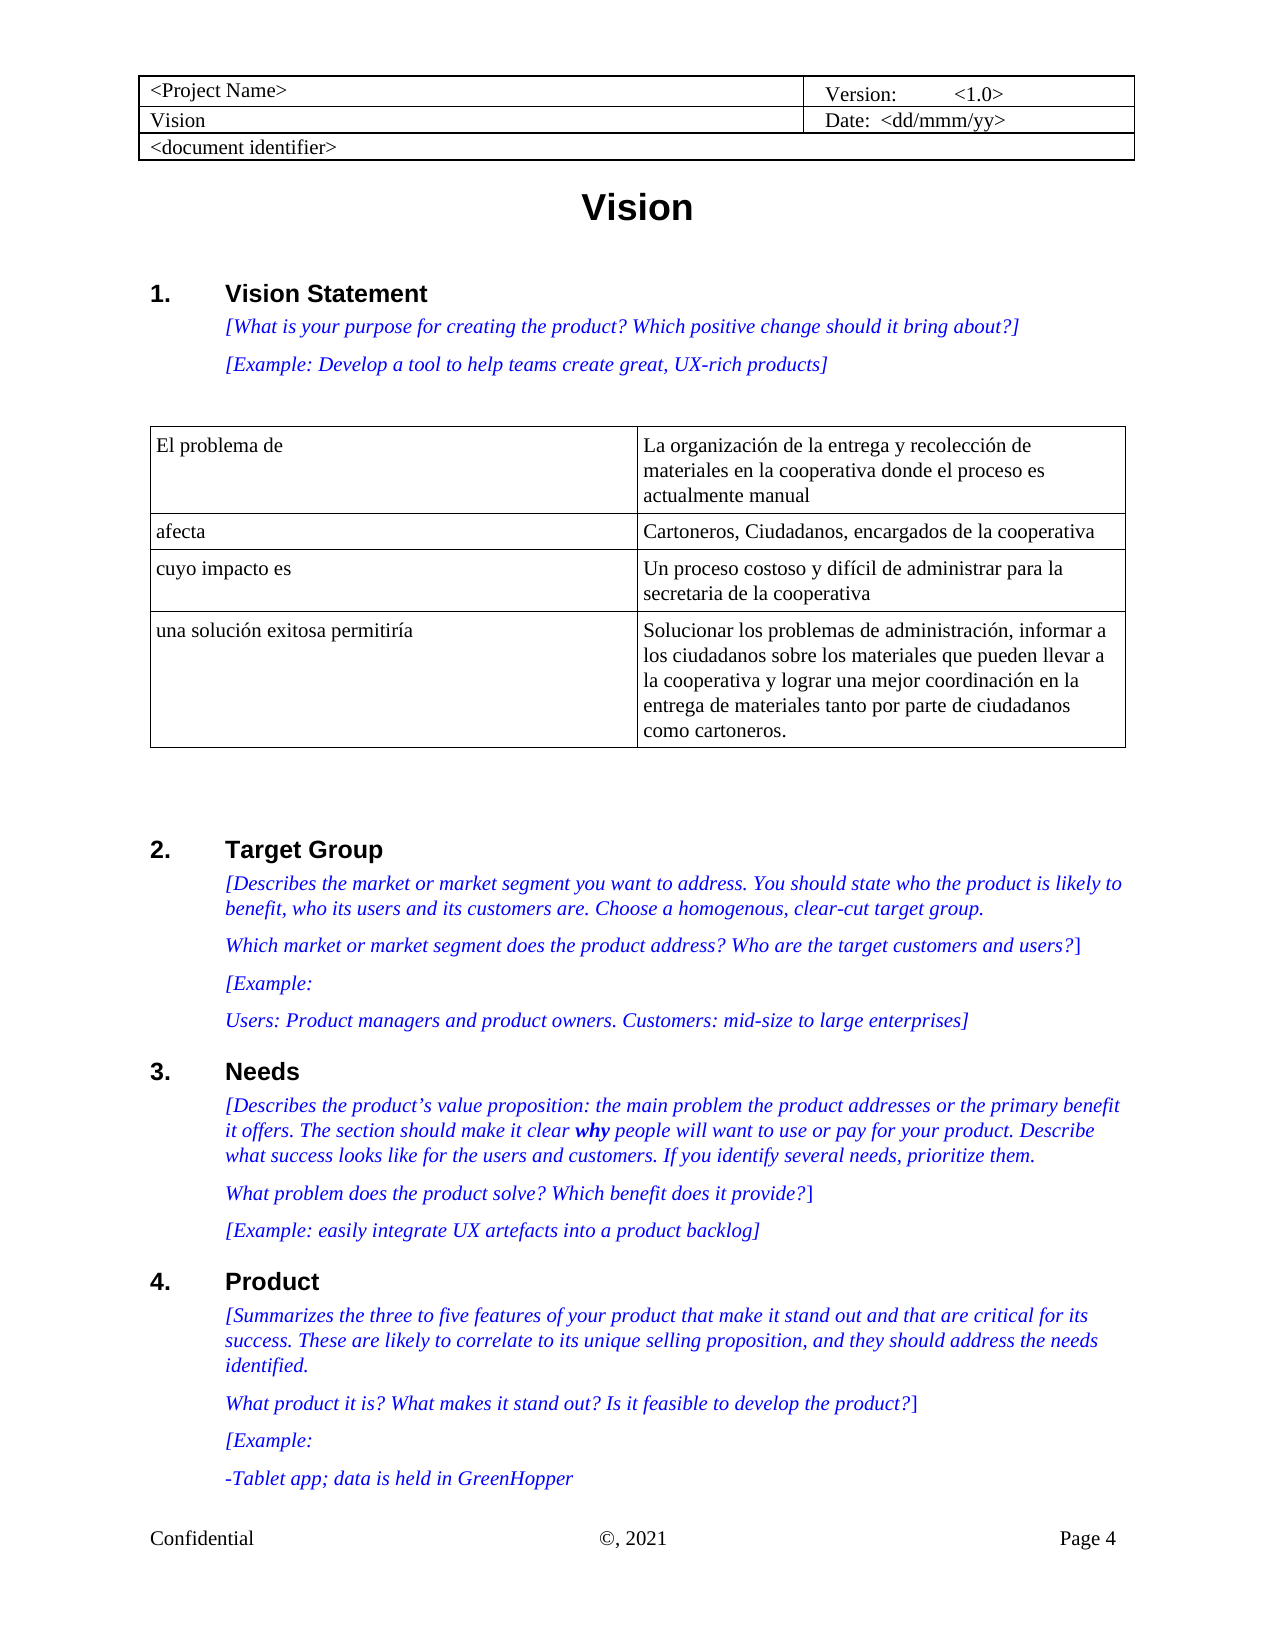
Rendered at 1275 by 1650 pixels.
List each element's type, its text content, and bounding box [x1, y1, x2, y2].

text Which market or market segment does the product address? Who are the target customers and users?] [225, 932, 1125, 957]
subtitle Needs [150, 1057, 1125, 1086]
text [Example: easily integrate UX artefacts into a product backlog] [225, 1217, 1125, 1242]
subtitle Vision [150, 185, 1125, 228]
table_cell Solucionar los problemas de administración, informar a los ciudadanos sobre los materiales que pueden llevar a la cooperativa y lograr una mejor coordinación en la entrega de materiales tanto por parte de ciudadanos como cartoneros. [638, 612, 1125, 747]
subtitle Product [150, 1267, 1125, 1296]
table_header El problema de [151, 427, 637, 513]
table_cell Cartoneros, Ciudadanos, encargados de la cooperativa [638, 514, 1125, 549]
text [Example: Develop a tool to help teams create great, UX-rich products] [225, 351, 1125, 376]
text Users: Product managers and product owners. Customers: mid-size to large enterprises] [225, 1007, 1125, 1032]
subtitle Target Group [150, 835, 1125, 864]
text What problem does the product solve? Which benefit does it provide?] [225, 1180, 1125, 1205]
table_cell cuyo impacto es [151, 550, 637, 611]
subtitle Vision Statement [150, 278, 1125, 307]
table_cell Un proceso costoso y difícil de administrar para la secretaria de la cooperativa [638, 550, 1125, 611]
table_cell afecta [151, 514, 637, 549]
text [Example: [225, 1427, 1125, 1452]
text [Describes the product’s value proposition: the main problem the product addresses or the primary benefit it offers. The section should make it clear why people will want to use or pay for your product. Describe what success looks like for the users and customers. If you identify several needs, prioritize them. [225, 1092, 1125, 1167]
text [Example: [225, 970, 1125, 995]
text [Describes the market or market segment you want to address. You should state who the product is likely to benefit, who its users and its customers are. Choose a homogenous, clear-cut target group. [225, 870, 1125, 920]
table_header La organización de la entrega y recolección de materiales en la cooperativa donde el proceso es actualmente manual [638, 427, 1125, 513]
text [Summarizes the three to five features of your product that make it stand out and that are critical for its success. These are likely to correlate to its unique selling proposition, and they should address the needs identified. [225, 1302, 1125, 1377]
text [What is your purpose for creating the product? Which positive change should it bring about?] [225, 313, 1125, 338]
text What product it is? What makes it stand out? Is it feasible to develop the product?] [225, 1390, 1125, 1415]
text -Tablet app; data is held in GreenHopper [225, 1465, 1125, 1490]
table_cell una solución exitosa permitiría [151, 612, 637, 747]
